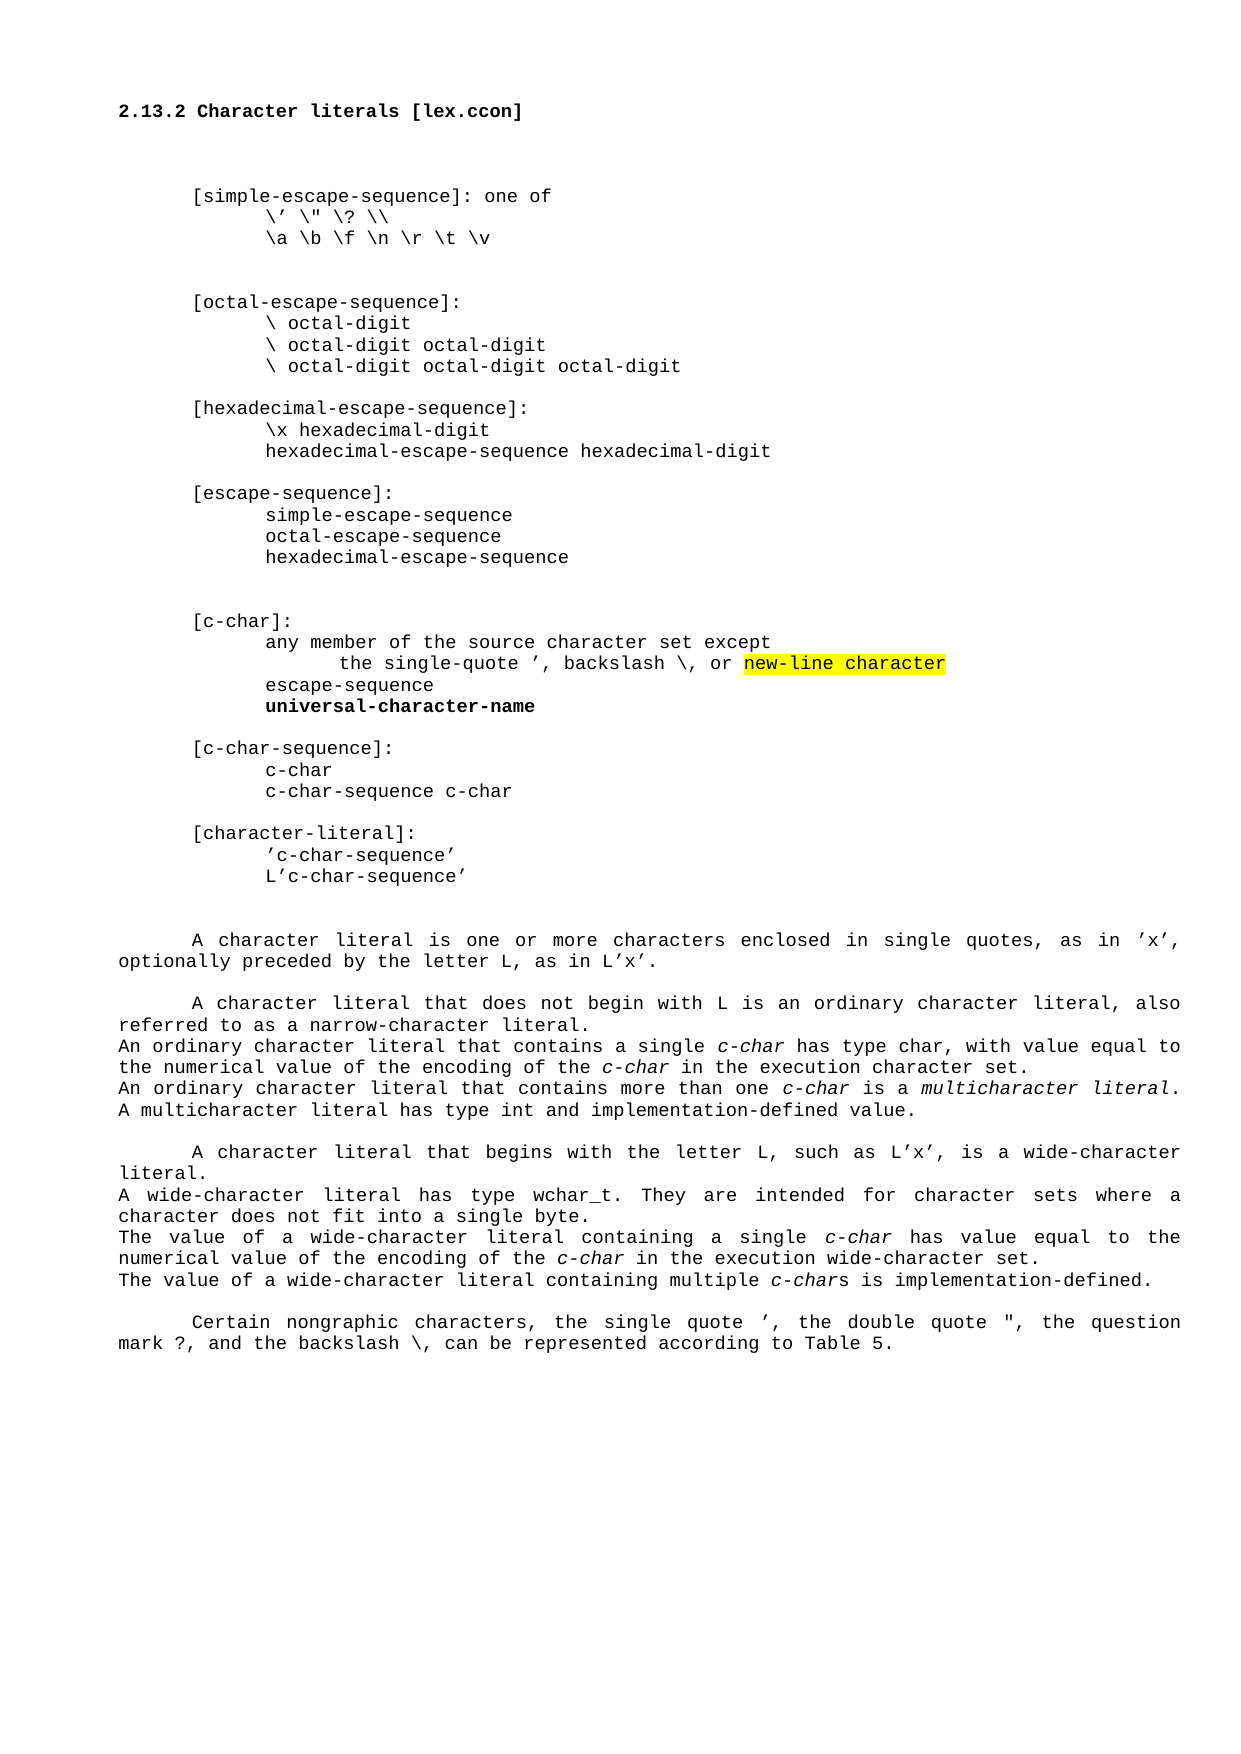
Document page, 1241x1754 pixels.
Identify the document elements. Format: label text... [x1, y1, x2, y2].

text \ octal-digit octal-digit octal-digit [118, 357, 1181, 378]
text A character literal is one or more characters enclosed in single quotes, as in ’x’, optionally preceded by the letter L, as in L’x’. [118, 930, 1181, 973]
text [escape-sequence]: [118, 484, 1181, 505]
text L’c-char-sequence’ [118, 867, 1181, 888]
text The value of a wide-character literal containing multiple c-chars is implementation-defined. [118, 1270, 1181, 1292]
text [c-char-sequence]: [118, 739, 1181, 760]
text ’c-char-sequence’ [118, 845, 1181, 867]
text c-char [118, 760, 1181, 782]
text An ordinary character literal that contains more than one c-char is a multicharacter literal. A multicharacter literal has type int and implementation-defined value. [118, 1079, 1181, 1122]
text the single-quote ’, backslash \, or new-line character [118, 654, 1181, 675]
text hexadecimal-escape-sequence hexadecimal-digit [118, 442, 1181, 463]
text A character literal that begins with the letter L, such as L’x’, is a wide-character literal. [118, 1143, 1181, 1185]
text universal-character-name [118, 697, 1181, 718]
text Certain nongraphic characters, the single quote ’, the double quote ", the question mark ?, and the backslash \, can be represented according to Table 5. [118, 1313, 1181, 1355]
text c-char-sequence c-char [118, 782, 1181, 803]
text [c-char]: [118, 612, 1181, 633]
text [character-literal]: [118, 824, 1181, 845]
text \ octal-digit octal-digit [118, 335, 1181, 357]
text A character literal that does not begin with L is an ordinary character literal, also referred to as a narrow-character literal. [118, 994, 1181, 1037]
text \’ \" \? \\ [118, 208, 1181, 229]
text simple-escape-sequence [118, 505, 1181, 527]
text octal-escape-sequence [118, 527, 1181, 548]
text A wide-character literal has type wchar_t. They are intended for character sets where a character does not fit into a single byte. [118, 1185, 1181, 1228]
text An ordinary character literal that contains a single c-char has type char, with value equal to the numerical value of the encoding of the c-char in the execution character set. [118, 1037, 1181, 1079]
text [hexadecimal-escape-sequence]: [118, 399, 1181, 420]
text escape-sequence [118, 675, 1181, 697]
text hexadecimal-escape-sequence [118, 548, 1181, 569]
text 2.13.2 Character literals [lex.ccon] [118, 102, 1181, 123]
text \a \b \f \n \r \t \v [118, 229, 1181, 250]
text [simple-escape-sequence]: one of [118, 187, 1181, 208]
text \x hexadecimal-digit [118, 420, 1181, 442]
text The value of a wide-character literal containing a single c-char has value equal to the numerical value of the encoding of the c-char in the execution wide-character set. [118, 1228, 1181, 1270]
text \ octal-digit [118, 314, 1181, 335]
text [octal-escape-sequence]: [118, 293, 1181, 314]
text any member of the source character set except [118, 633, 1181, 654]
